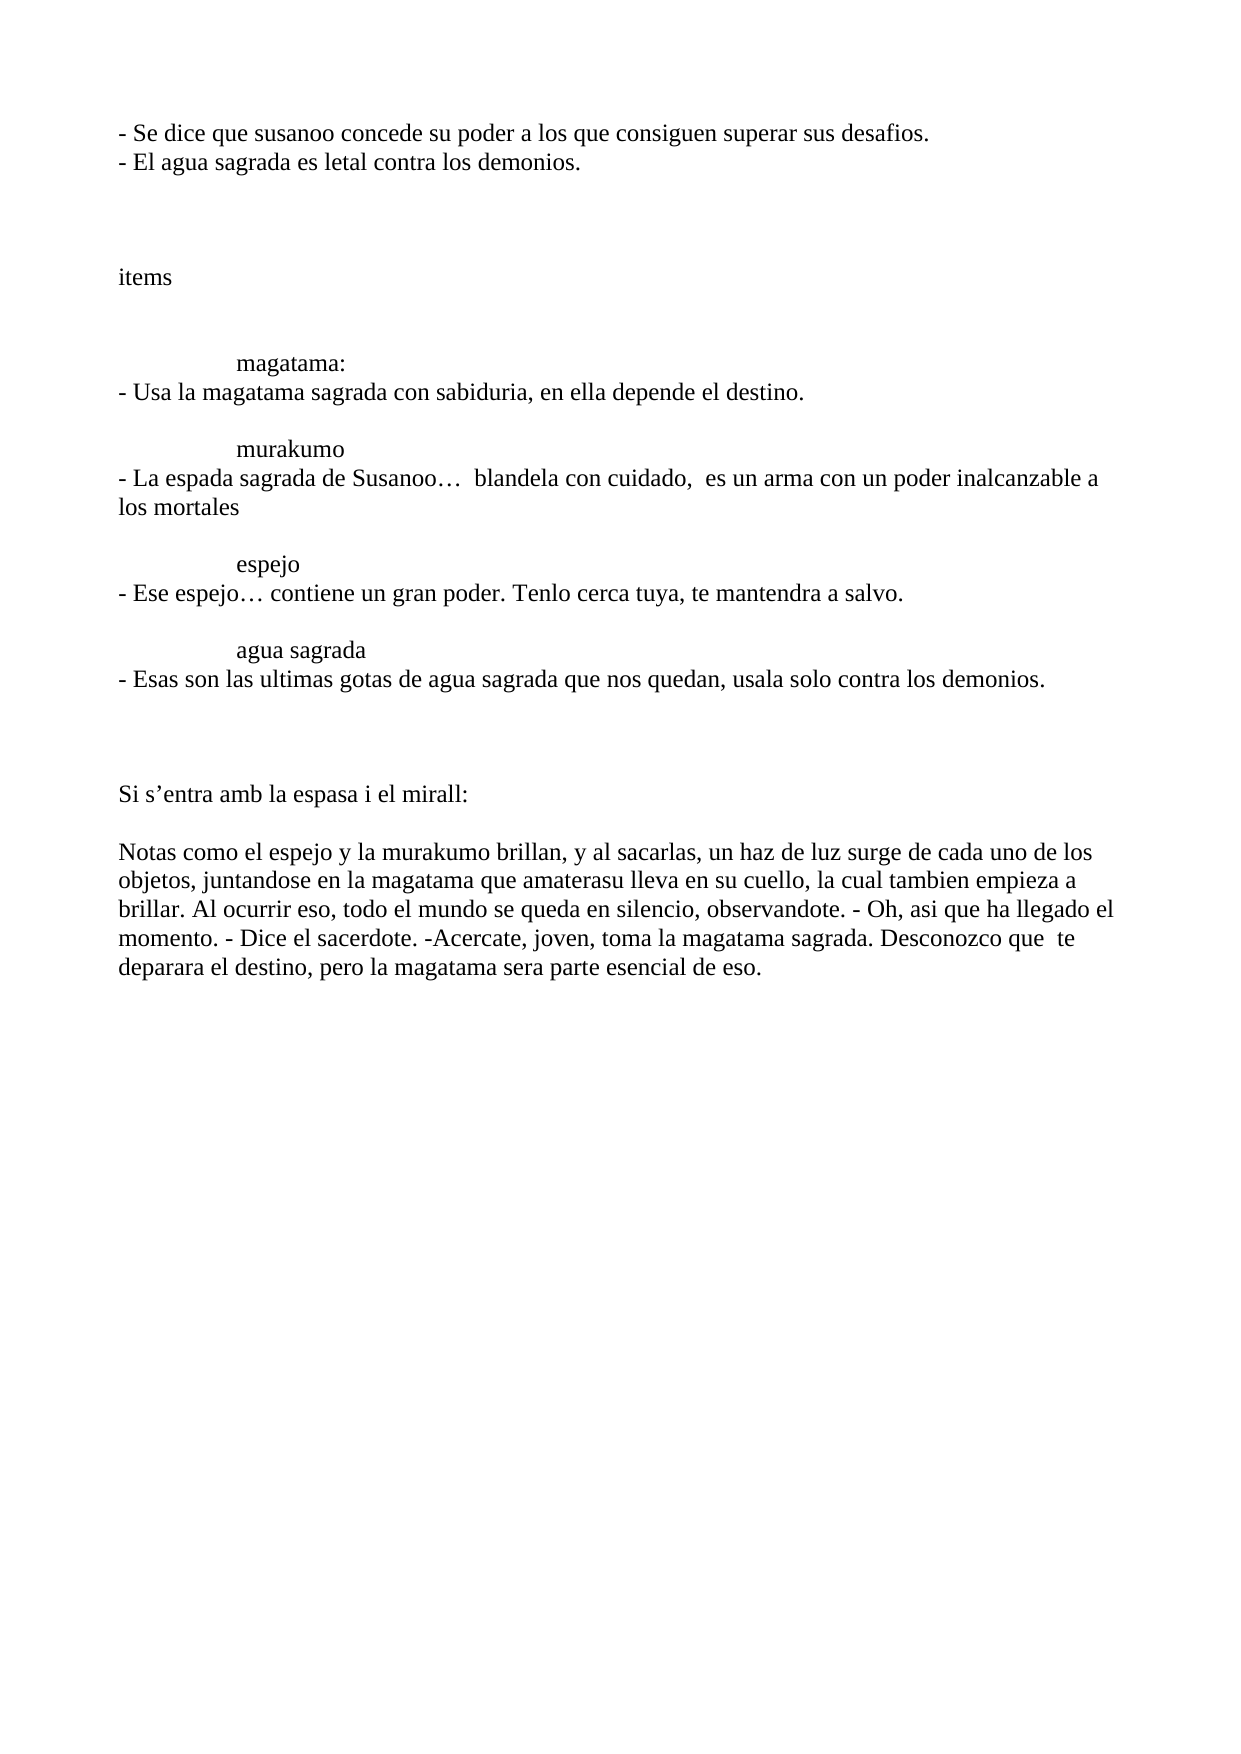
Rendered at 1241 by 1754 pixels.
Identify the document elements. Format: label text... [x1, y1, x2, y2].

text murakumo [118, 434, 1122, 463]
text Si s’entra amb la espasa i el mirall: [118, 779, 1122, 808]
text agua sagrada [118, 636, 1122, 664]
text - Ese espejo… contiene un gran poder. Tenlo cerca tuya, te mantendra a salvo. [118, 578, 1122, 607]
text magatama: [118, 348, 1122, 377]
text - Usa la magatama sagrada con sabiduria, en ella depende el destino. [118, 377, 1122, 406]
text - El agua sagrada es letal contra los demonios. [118, 147, 1122, 176]
text - La espada sagrada de Susanoo… blandela con cuidado, es un arma con un poder inalcanzable a los mortales [118, 463, 1122, 521]
text espejo [118, 549, 1122, 578]
text items [118, 262, 1122, 291]
text - Se dice que susanoo concede su poder a los que consiguen superar sus desafios. [118, 118, 1122, 147]
text - Esas son las ultimas gotas de agua sagrada que nos quedan, usala solo contra los demonios. [118, 664, 1122, 693]
text Notas como el espejo y la murakumo brillan, y al sacarlas, un haz de luz surge de cada uno de los objetos, juntandose en la magatama que amaterasu lleva en su cuello, la cual tambien empieza a brillar. Al ocurrir eso, todo el mundo se queda en silencio, observandote. - Oh, asi que ha llegado el momento. - Dice el sacerdote. -Acercate, joven, toma la magatama sagrada. Desconozco que te deparara el destino, pero la magatama sera parte esencial de eso. [118, 837, 1122, 981]
